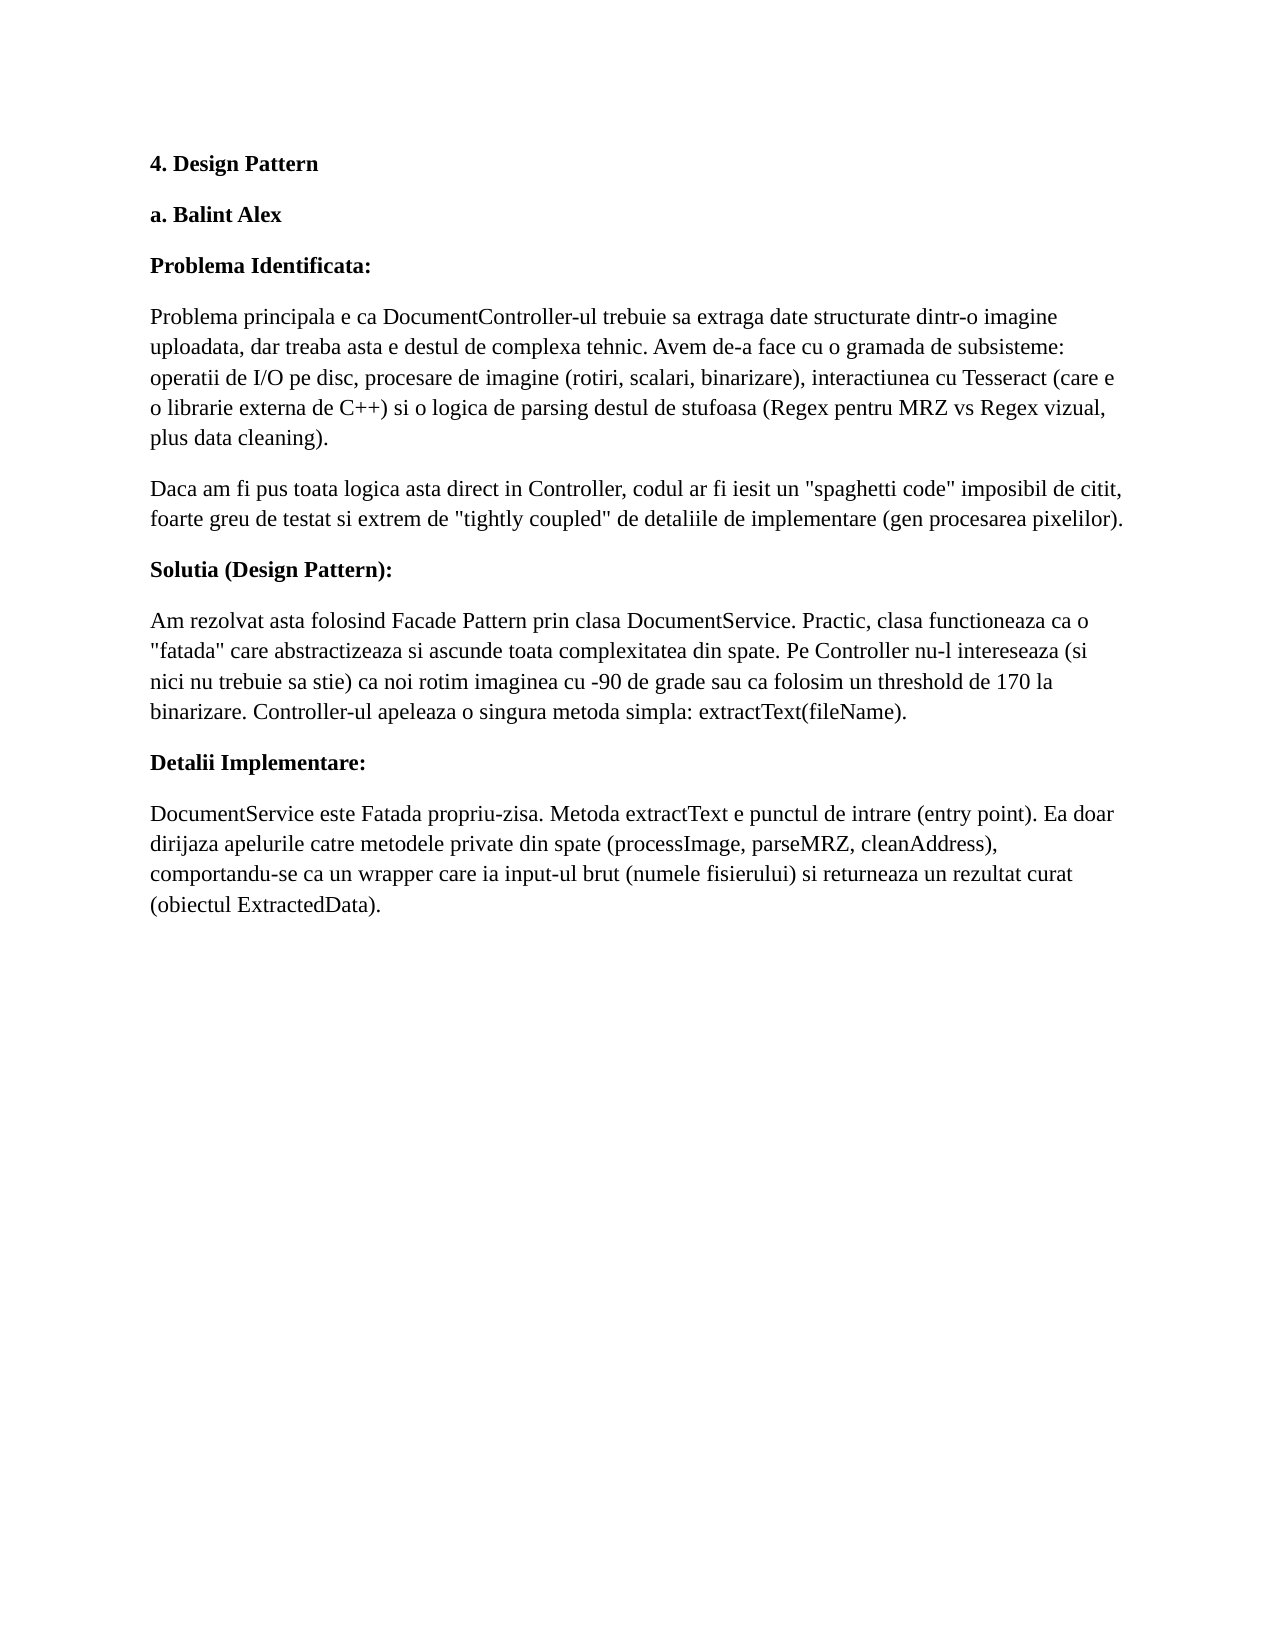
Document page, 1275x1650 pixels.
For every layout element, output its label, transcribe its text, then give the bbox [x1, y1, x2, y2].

text Am rezolvat asta folosind Facade Pattern prin clasa DocumentService. Practic, clasa functioneaza ca o "fatada" care abstractizeaza si ascunde toata complexitatea din spate. Pe Controller nu-l intereseaza (si nici nu trebuie sa stie) ca noi rotim imaginea cu -90 de grade sau ca folosim un threshold de 170 la binarizare. Controller-ul apeleaza o singura metoda simpla: extractText(fileName). [150, 607, 1125, 724]
text 4. Design Pattern [150, 150, 1125, 176]
text Solutia (Design Pattern): [150, 556, 1125, 583]
text Daca am fi pus toata logica asta direct in Controller, codul ar fi iesit un "spaghetti code" imposibil de citit, foarte greu de testat si extrem de "tightly coupled" de detaliile de implementare (gen procesarea pixelilor). [150, 475, 1125, 532]
text Problema Identificata: [150, 252, 1125, 278]
text Detalii Implementare: [150, 749, 1125, 775]
text DocumentService este Fatada propriu-zisa. Metoda extractText e punctul de intrare (entry point). Ea doar dirijaza apelurile catre metodele private din spate (processImage, parseMRZ, cleanAddress), comportandu-se ca un wrapper care ia input-ul brut (numele fisierului) si returneaza un rezultat curat (obiectul ExtractedData). [150, 800, 1125, 917]
text Problema principala e ca DocumentController-ul trebuie sa extraga date structurate dintr-o imagine uploadata, dar treaba asta e destul de complexa tehnic. Avem de-a face cu o gramada de subsisteme: operatii de I/O pe disc, procesare de imagine (rotiri, scalari, binarizare), interactiunea cu Tesseract (care e o librarie externa de C++) si o logica de parsing destul de stufoasa (Regex pentru MRZ vs Regex vizual, plus data cleaning). [150, 303, 1125, 450]
text a. Balint Alex [150, 201, 1125, 227]
